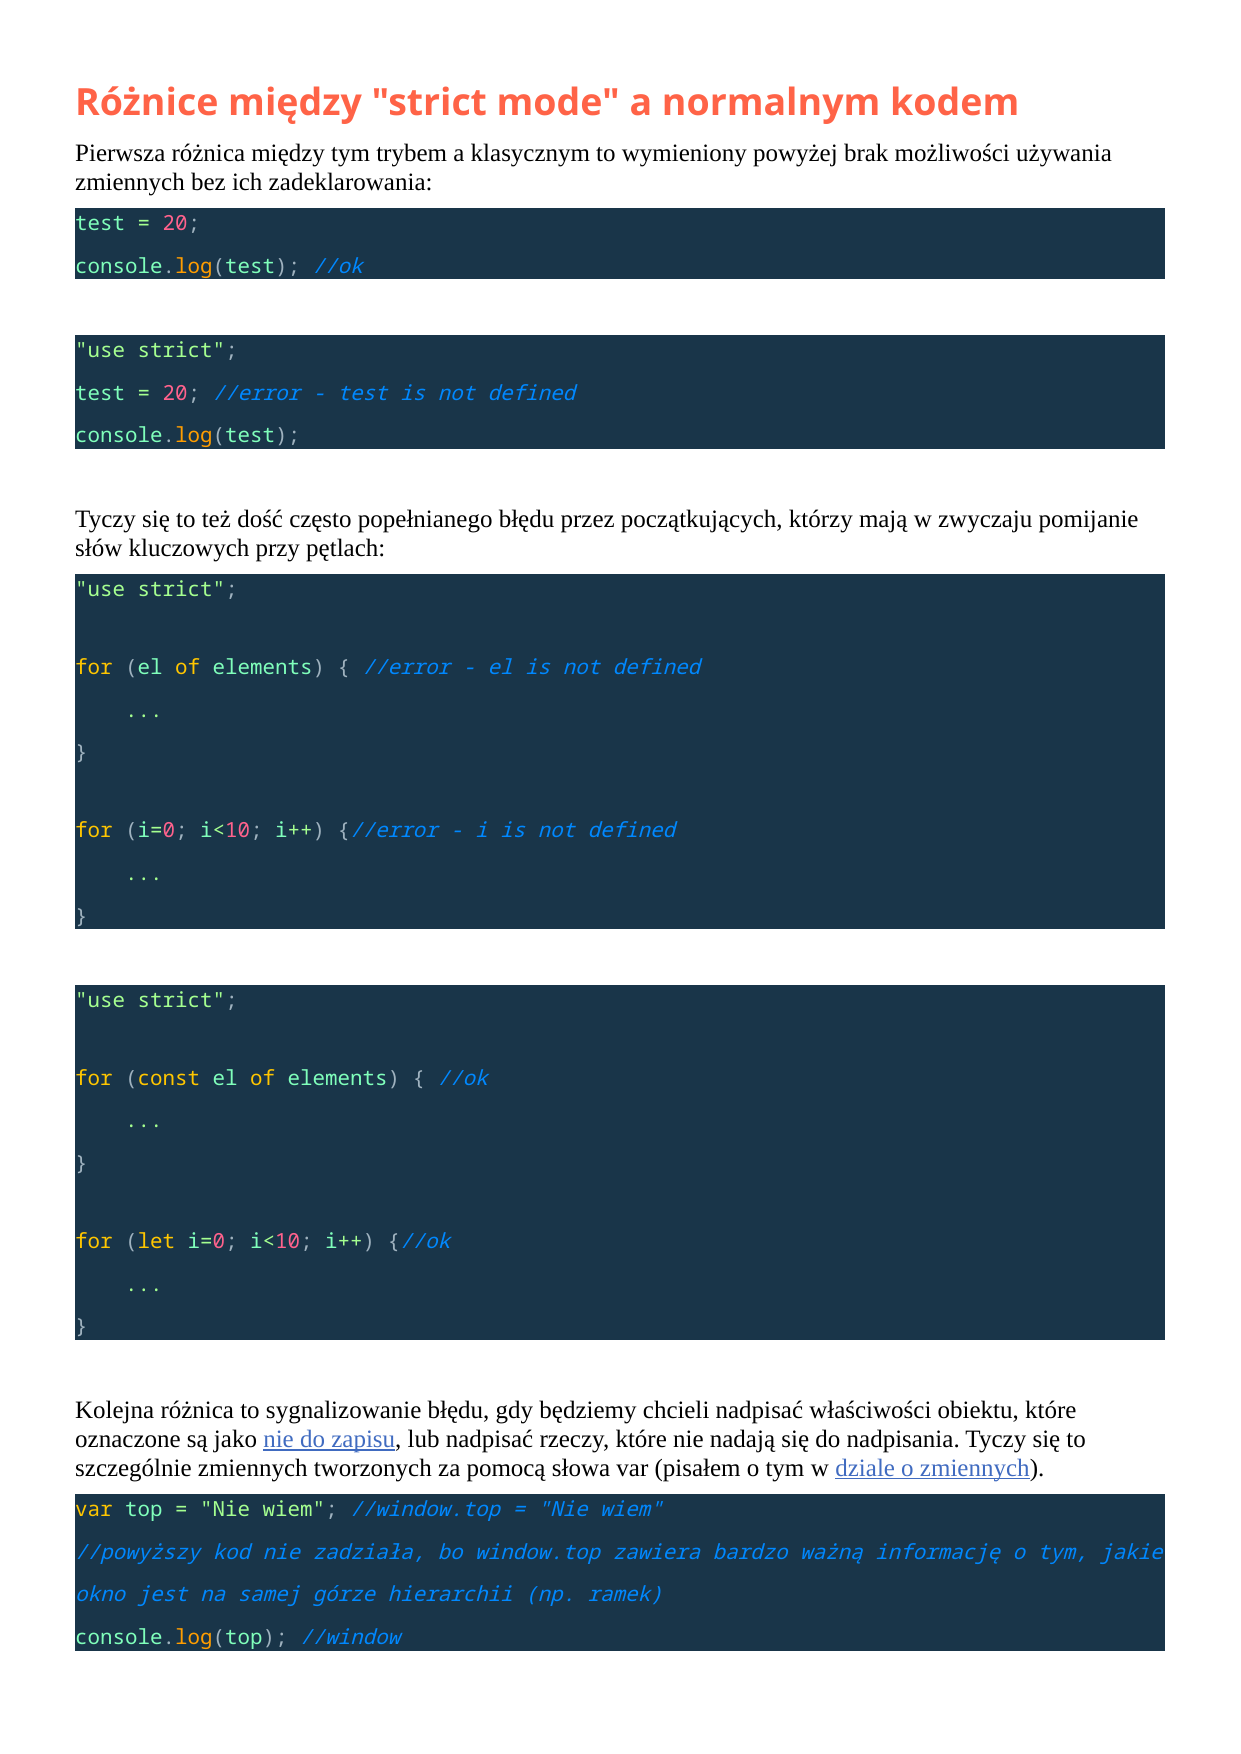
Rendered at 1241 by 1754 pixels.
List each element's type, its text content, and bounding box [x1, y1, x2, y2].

text } [75, 901, 1165, 929]
text } [75, 1312, 1165, 1340]
text for (const el of elements) { //ok [75, 1063, 1165, 1091]
subtitle Różnice między "strict mode" a normalnym kodem [75, 75, 1165, 126]
text var top = "Nie wiem"; //window.top = "Nie wiem" [75, 1494, 1165, 1523]
text ... [75, 1105, 1165, 1134]
text console.log(test); //ok [75, 251, 1165, 279]
text ... [75, 1269, 1165, 1297]
text Tyczy się to też dość często popełnianego błędu przez początkujących, którzy mają w zwyczaju pomijanie słów kluczowych przy pętlach: [75, 504, 1165, 562]
text Kolejna różnica to sygnalizowanie błędu, gdy będziemy chcieli nadpisać właściwości obiektu, które oznaczone są jako nie do zapisu, lub nadpisać rzeczy, które nie nadają się do nadpisania. Tyczy się to szczególnie zmiennych tworzonych za pomocą słowa var (pisałem o tym w dziale o zmiennych). [75, 1396, 1165, 1482]
text } [75, 737, 1165, 766]
text ... [75, 858, 1165, 887]
text for (let i=0; i<10; i++) {//ok [75, 1226, 1165, 1255]
text "use strict"; [75, 985, 1165, 1013]
text for (i=0; i<10; i++) {//error - i is not defined [75, 816, 1165, 844]
text //powyższy kod nie zadziała, bo window.top zawiera bardzo ważną informację o tym, jakie okno jest na samej górze hierarchii (np. ramek) [75, 1537, 1165, 1608]
text Pierwsza różnica między tym trybem a klasycznym to wymieniony powyżej brak możliwości używania zmiennych bez ich zadeklarowania: [75, 138, 1165, 196]
text test = 20; //error - test is not defined [75, 378, 1165, 406]
text console.log(test); [75, 420, 1165, 449]
text "use strict"; [75, 335, 1165, 363]
text ... [75, 695, 1165, 723]
text test = 20; [75, 208, 1165, 237]
text "use strict"; [75, 574, 1165, 602]
text } [75, 1148, 1165, 1177]
text console.log(top); //window [75, 1622, 1165, 1651]
text for (el of elements) { //error - el is not defined [75, 652, 1165, 681]
